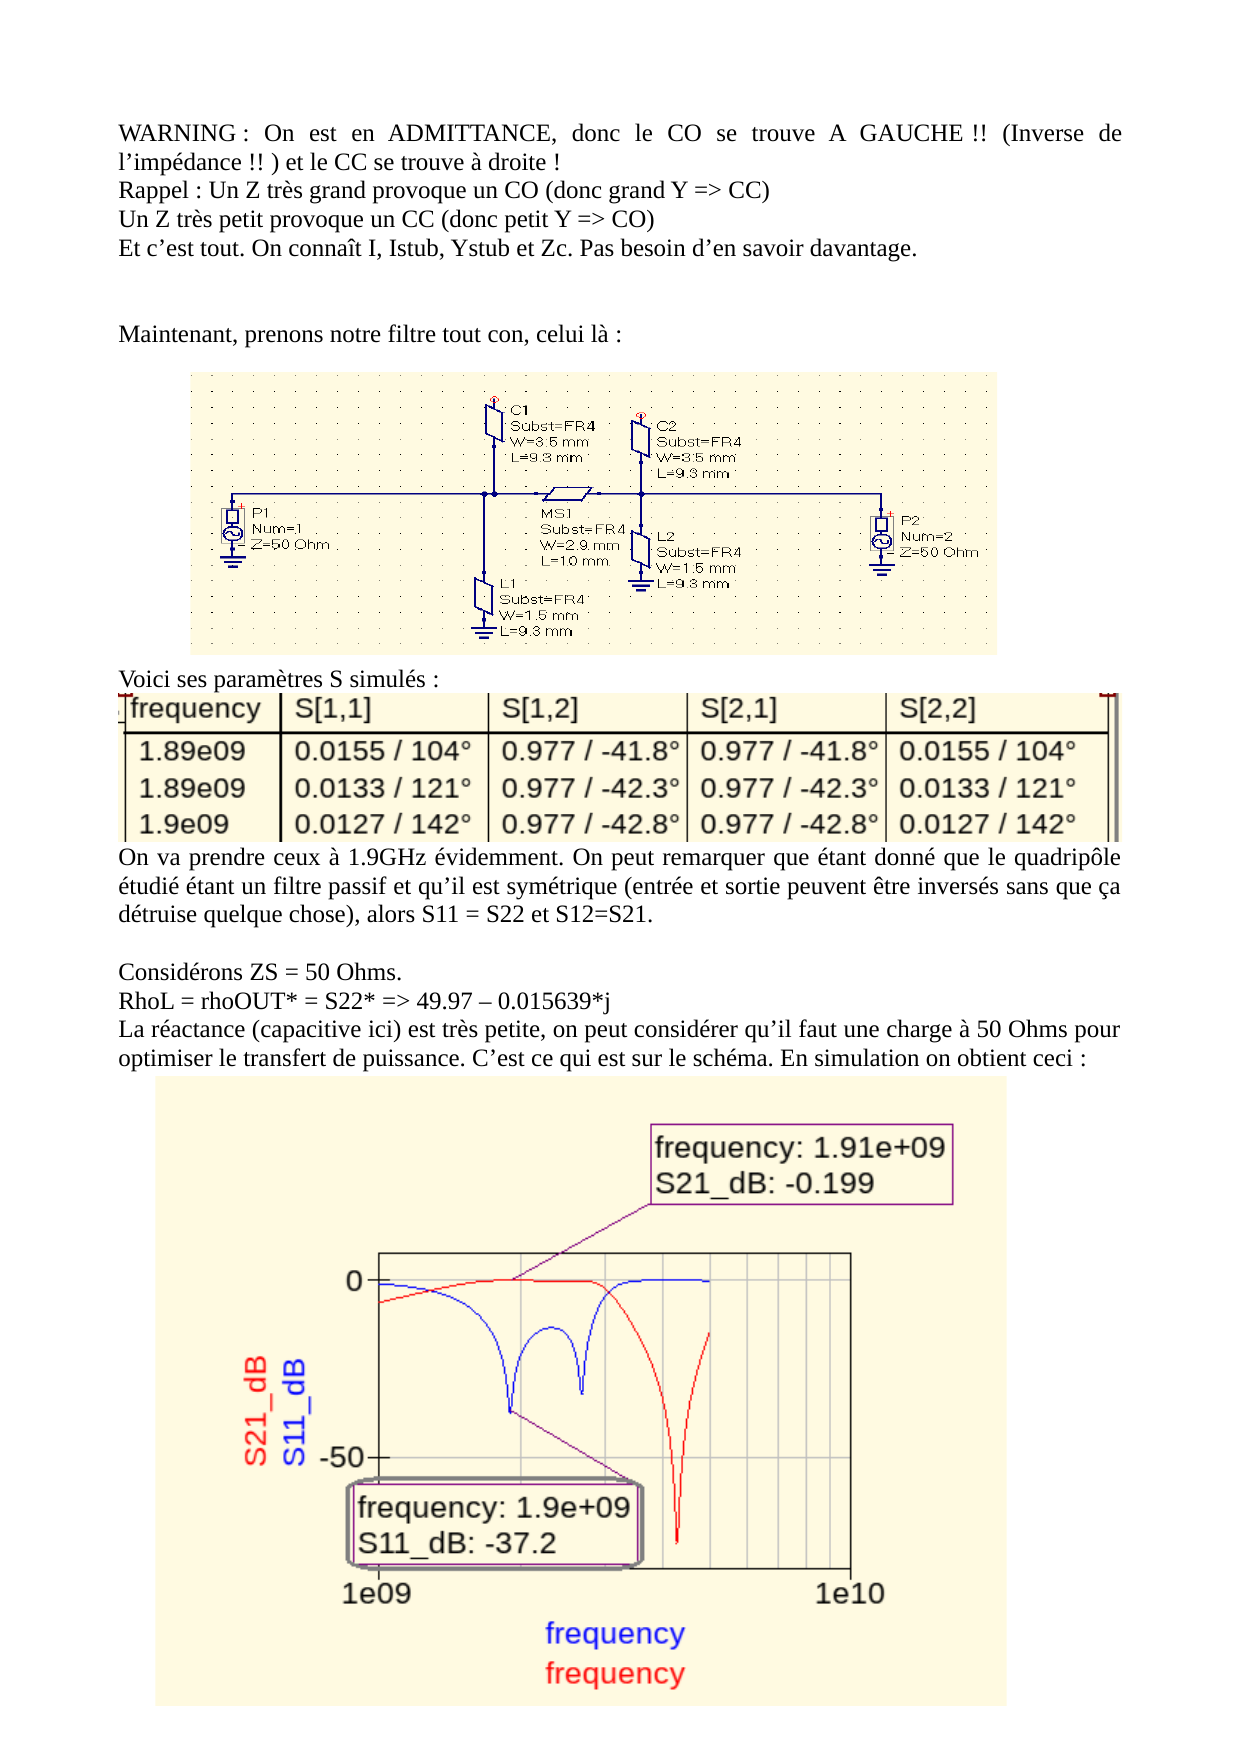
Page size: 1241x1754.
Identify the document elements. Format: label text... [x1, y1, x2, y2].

text Un Z très petit provoque un CC (donc petit Y => CO) [118, 204, 1122, 233]
text On va prendre ceux à 1.9GHz évidemment. On peut remarquer que étant donné que le quadripôle étudié étant un filtre passif et qu’il est symétrique (entrée et sortie peuvent être inversés sans que ça détruise quelque chose), alors S11 = S22 et S12=S21. [118, 842, 1122, 928]
picture [118, 693, 1123, 842]
text Et c’est tout. On connaît I, Istub, Ystub et Zc. Pas besoin d’en savoir davantage. [118, 233, 1122, 262]
text La réactance (capacitive ici) est très petite, on peut considérer qu’il faut une charge à 50 Ohms pour optimiser le transfert de puissance. C’est ce qui est sur le schéma. En simulation on obtient ceci : [118, 1014, 1122, 1072]
text Maintenant, prenons notre filtre tout con, celui là : [118, 319, 1122, 348]
text RhoL = rhoOUT* = S22* => 49.97 – 0.015639*j [118, 986, 1122, 1014]
text Voici ses paramètres S simulés : [118, 664, 1122, 693]
picture [155, 1076, 1007, 1706]
text Considérons ZS = 50 Ohms. [118, 957, 1122, 986]
picture [190, 372, 998, 655]
text Rappel : Un Z très grand provoque un CO (donc grand Y => CC) [118, 176, 1122, 204]
text WARNING : On est en ADMITTANCE, donc le CO se trouve A GAUCHE !! (Inverse de l’impédance !! ) et le CC se trouve à droite ! [118, 118, 1122, 176]
